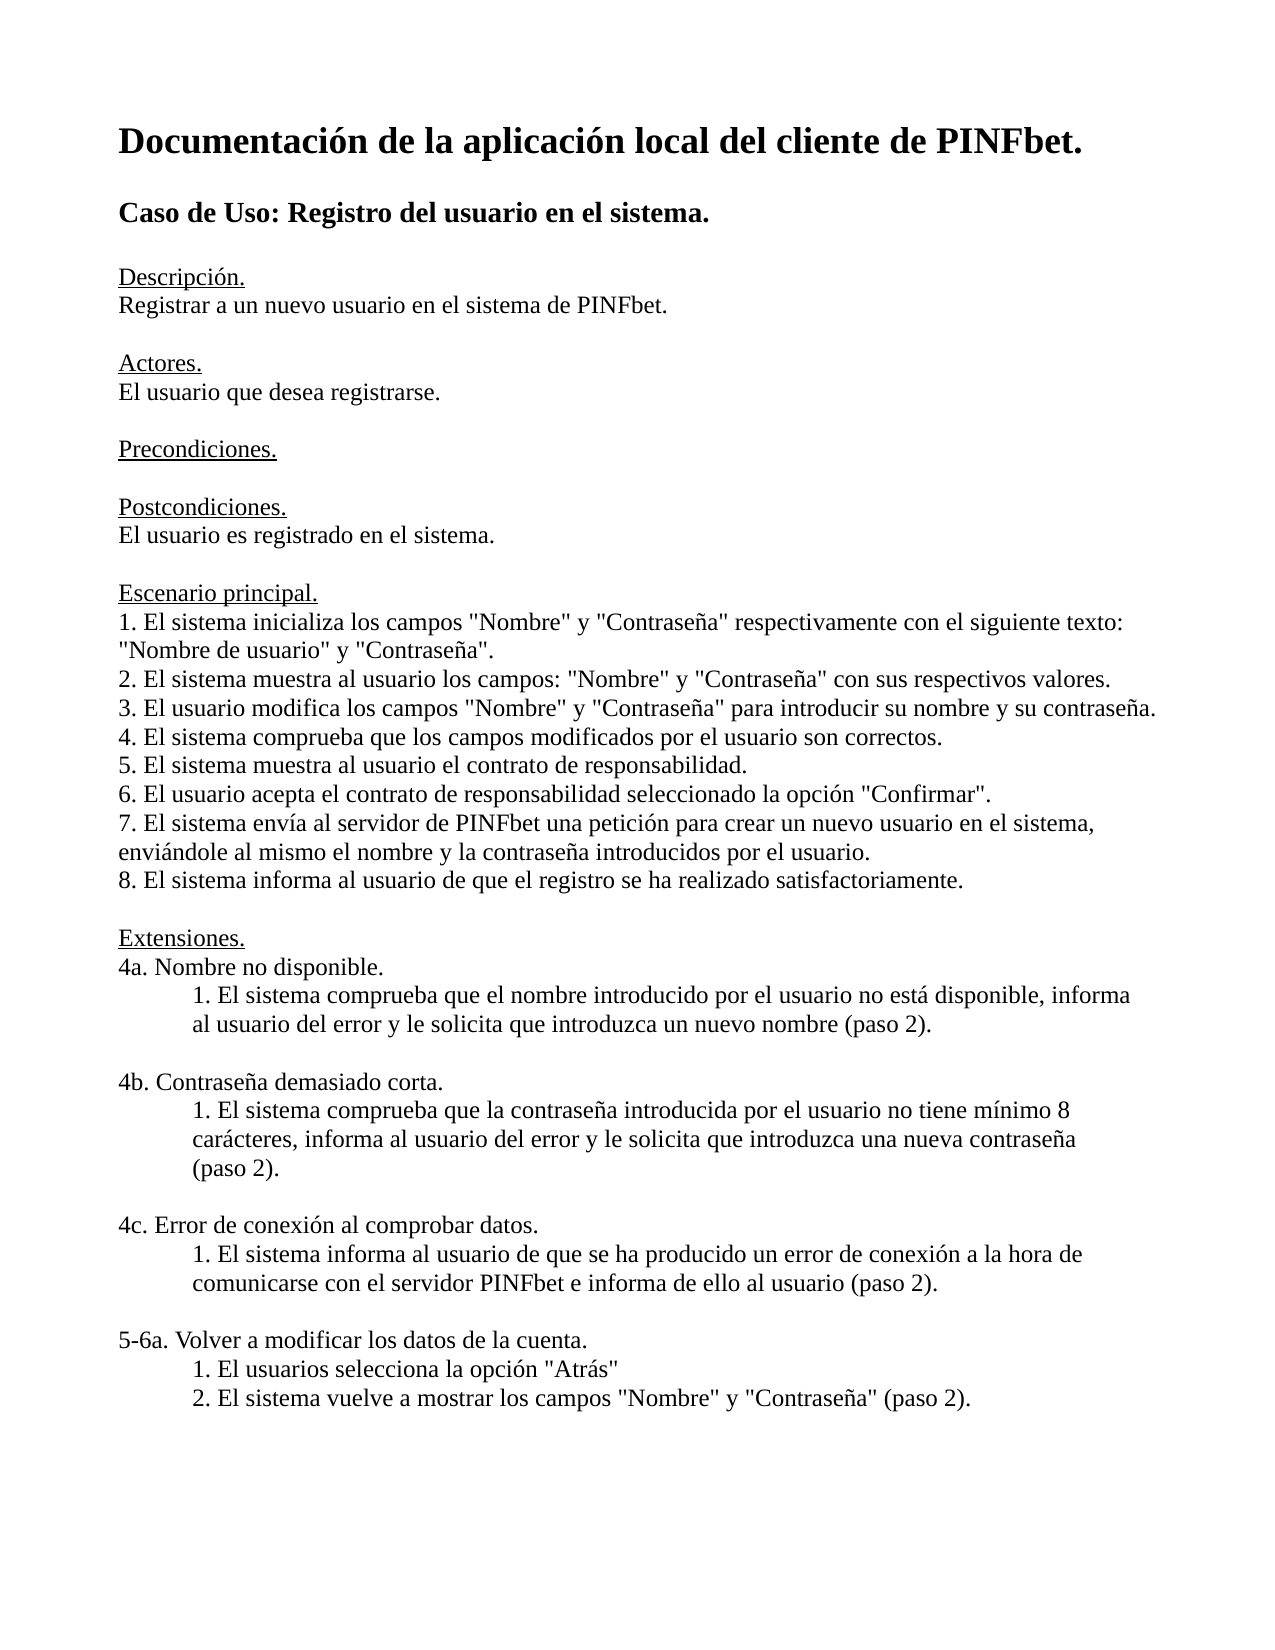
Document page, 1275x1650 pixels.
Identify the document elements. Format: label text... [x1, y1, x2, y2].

text 1. El sistema informa al usuario de que se ha producido un error de conexión a la hora de comunicarse con el servidor PINFbet e informa de ello al usuario (paso 2). [118, 1239, 1157, 1297]
text 6. El usuario acepta el contrato de responsabilidad seleccionado la opción "Confirmar". [118, 779, 1157, 808]
text Precondiciones. [118, 434, 1157, 463]
text 3. El usuario modifica los campos "Nombre" y "Contraseña" para introducir su nombre y su contraseña. [118, 693, 1157, 722]
text Documentación de la aplicación local del cliente de PINFbet. [118, 118, 1157, 161]
text 4b. Contraseña demasiado corta. [118, 1067, 1157, 1096]
text 4. El sistema comprueba que los campos modificados por el usuario son correctos. [118, 722, 1157, 751]
text 2. El sistema muestra al usuario los campos: "Nombre" y "Contraseña" con sus respectivos valores. [118, 664, 1157, 693]
text 1. El usuarios selecciona la opción "Atrás" [118, 1354, 1157, 1383]
text Actores. [118, 348, 1157, 377]
text Extensiones. [118, 923, 1157, 952]
text Postcondiciones. [118, 492, 1157, 521]
text Descripción. [118, 262, 1157, 291]
text 1. El sistema comprueba que el nombre introducido por el usuario no está disponible, informa al usuario del error y le solicita que introduzca un nuevo nombre (paso 2). [118, 981, 1157, 1038]
text 4a. Nombre no disponible. [118, 952, 1157, 981]
text Caso de Uso: Registro del usuario en el sistema. [118, 195, 1157, 228]
text 8. El sistema informa al usuario de que el registro se ha realizado satisfactoriamente. [118, 866, 1157, 894]
text El usuario es registrado en el sistema. [118, 521, 1157, 549]
text 5. El sistema muestra al usuario el contrato de responsabilidad. [118, 751, 1157, 779]
text 7. El sistema envía al servidor de PINFbet una petición para crear un nuevo usuario en el sistema, enviándole al mismo el nombre y la contraseña introducidos por el usuario. [118, 808, 1157, 866]
text 1. El sistema inicializa los campos "Nombre" y "Contraseña" respectivamente con el siguiente texto: "Nombre de usuario" y "Contraseña". [118, 607, 1157, 664]
text El usuario que desea registrarse. [118, 377, 1157, 406]
text Registrar a un nuevo usuario en el sistema de PINFbet. [118, 291, 1157, 319]
text 1. El sistema comprueba que la contraseña introducida por el usuario no tiene mínimo 8 carácteres, informa al usuario del error y le solicita que introduzca una nueva contraseña (paso 2). [118, 1096, 1157, 1182]
text Escenario principal. [118, 578, 1157, 607]
text 2. El sistema vuelve a mostrar los campos "Nombre" y "Contraseña" (paso 2). [118, 1383, 1157, 1412]
text 4c. Error de conexión al comprobar datos. [118, 1211, 1157, 1239]
text 5-6a. Volver a modificar los datos de la cuenta. [118, 1326, 1157, 1354]
